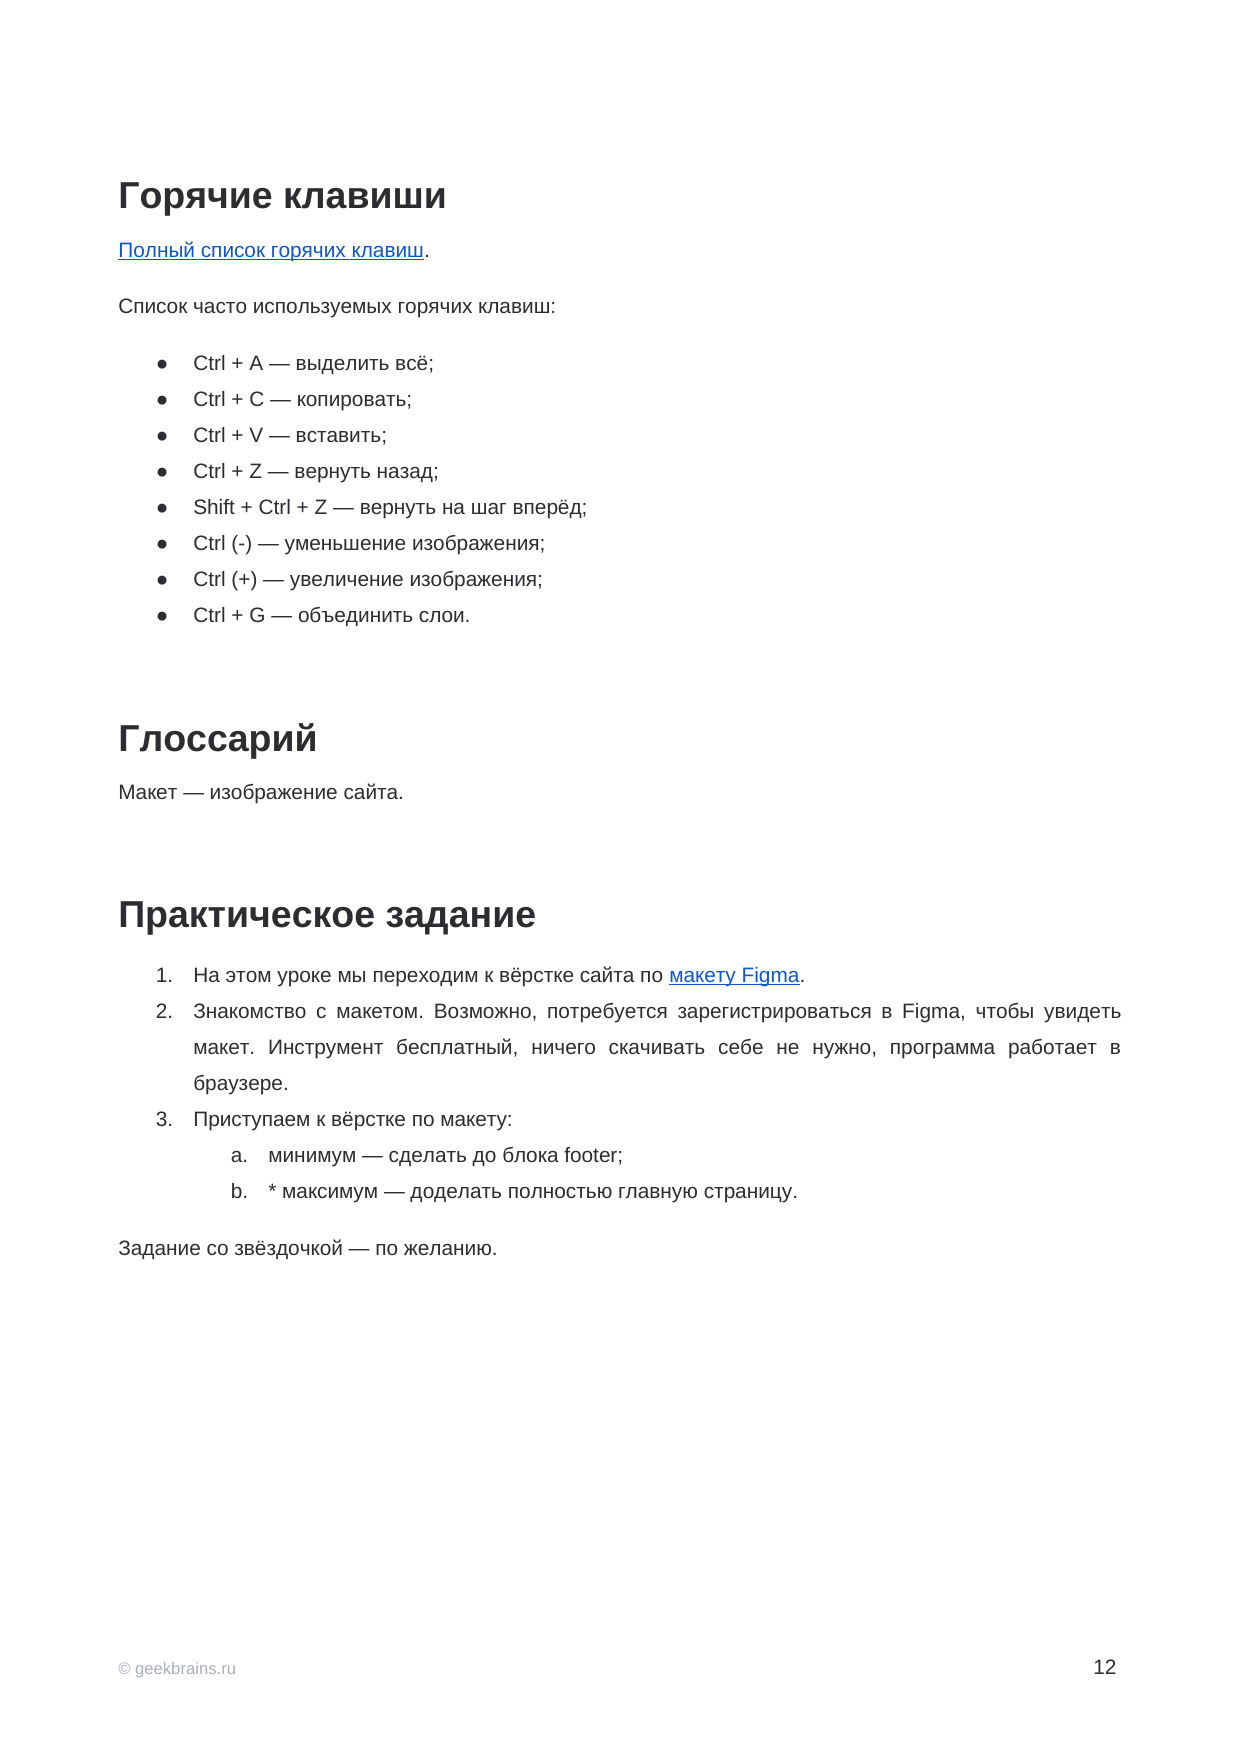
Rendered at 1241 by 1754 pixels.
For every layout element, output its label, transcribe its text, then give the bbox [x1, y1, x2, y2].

list минимум — сделать до блока footer; [231, 1143, 1122, 1167]
text Задание со звёздочкой — по желанию. [118, 1235, 1122, 1259]
subtitle Практическое задание [118, 893, 1122, 936]
list Ctrl + V — вставить; [156, 423, 1122, 447]
list Ctrl + C — копировать; [156, 387, 1122, 411]
text Список часто используемых горячих клавиш: [118, 294, 1122, 318]
list Shift + Ctrl + Z — вернуть на шаг вперёд; [156, 495, 1122, 519]
list * максимум — доделать полностью главную страницу. [231, 1179, 1122, 1203]
text Макет — изображение сайта. [118, 780, 1122, 804]
list Приступаем к вёрстке по макету: [156, 1107, 1122, 1131]
list Знакомство с макетом. Возможно, потребуется зарегистрироваться в Figma, чтобы увидеть макет. Инструмент бесплатный, ничего скачивать себе не нужно, программа работает в браузере. [156, 999, 1122, 1095]
list Ctrl (-) — уменьшение изображения; [156, 531, 1122, 555]
list Ctrl + A — выделить всё; [156, 351, 1122, 375]
list Ctrl + G — объединить слои. [156, 603, 1122, 627]
list Ctrl (+) — увеличение изображения; [156, 567, 1122, 591]
text Полный список горячих клавиш. [118, 238, 1122, 262]
list Ctrl + Z — вернуть назад; [156, 459, 1122, 483]
list На этом уроке мы переходим к вёрстке сайта по макету Figma. [156, 963, 1122, 987]
subtitle Глоссарий [118, 716, 1122, 759]
subtitle Горячие клавиши [118, 174, 1122, 217]
